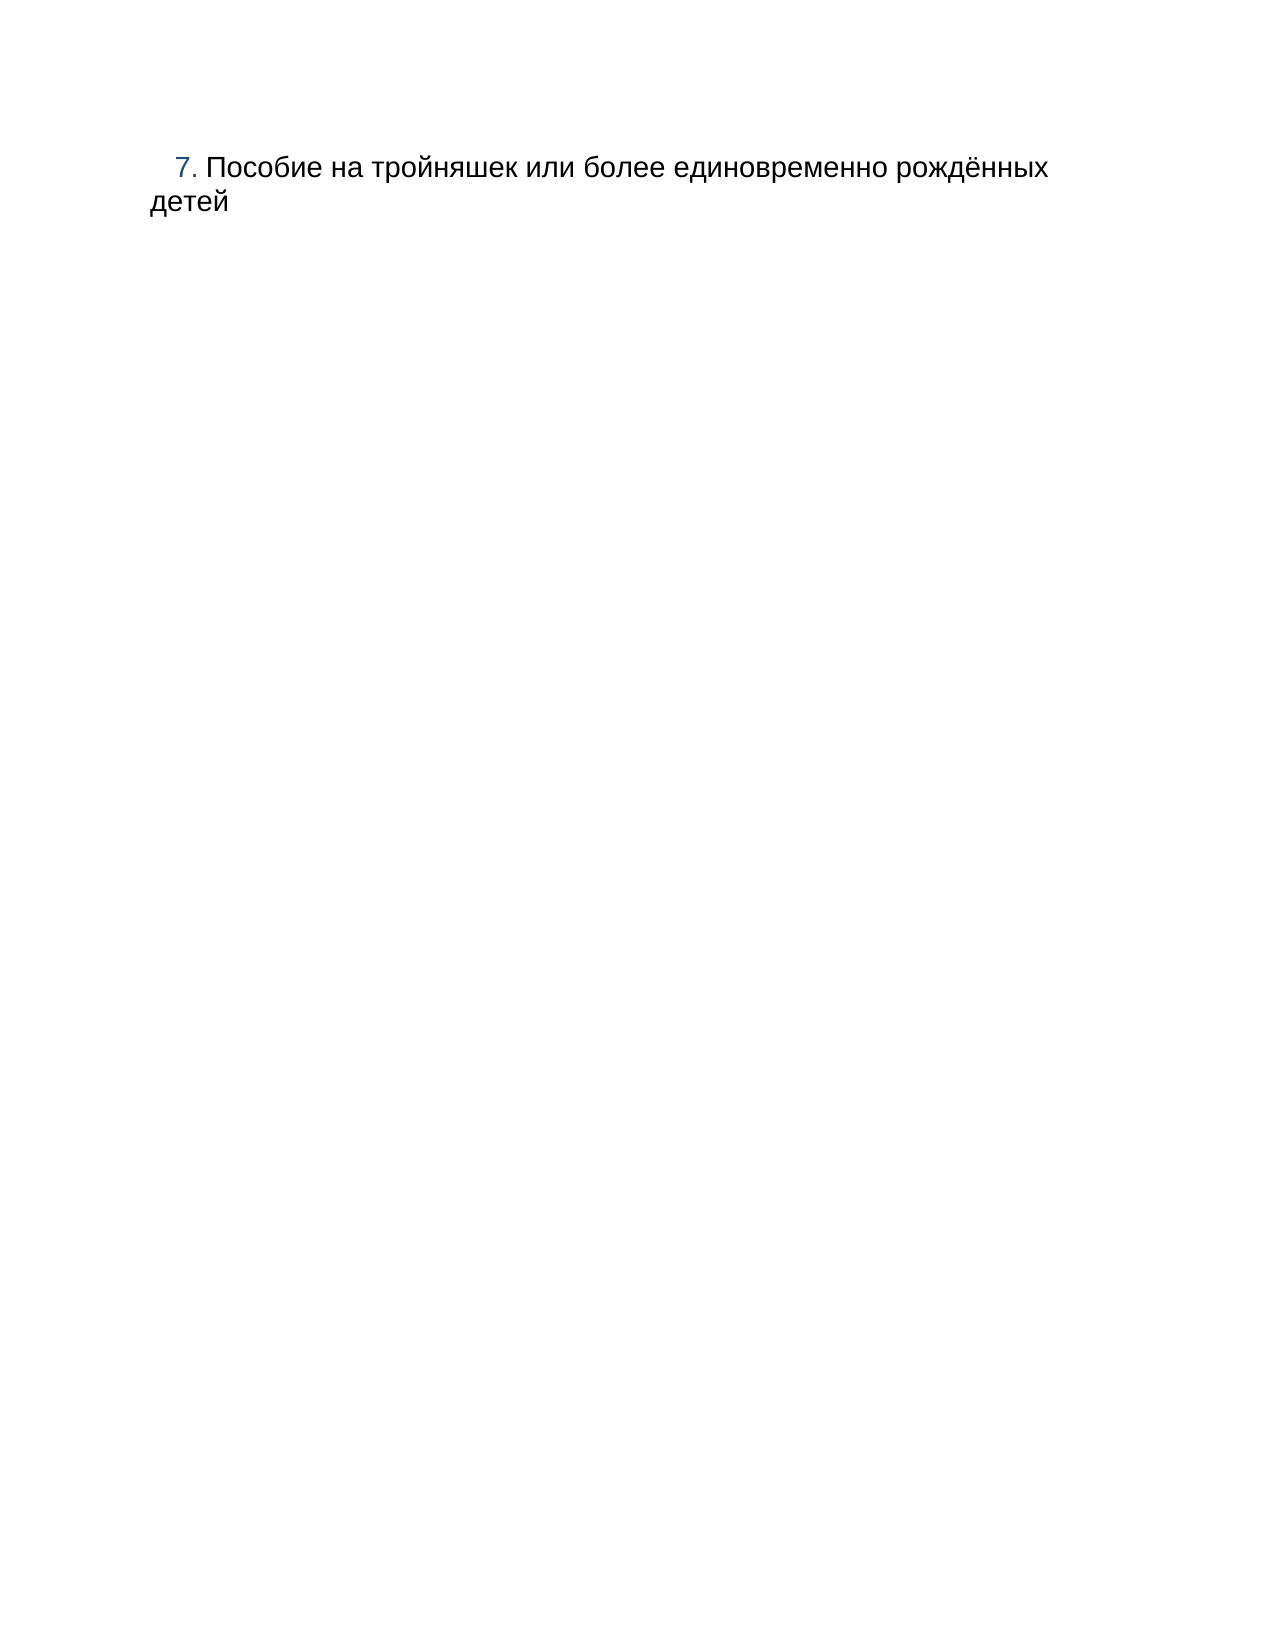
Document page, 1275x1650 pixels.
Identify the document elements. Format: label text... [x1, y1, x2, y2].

subtitle 7. Пособие на тройняшек или более единовременно рождённых детей [150, 150, 1125, 217]
